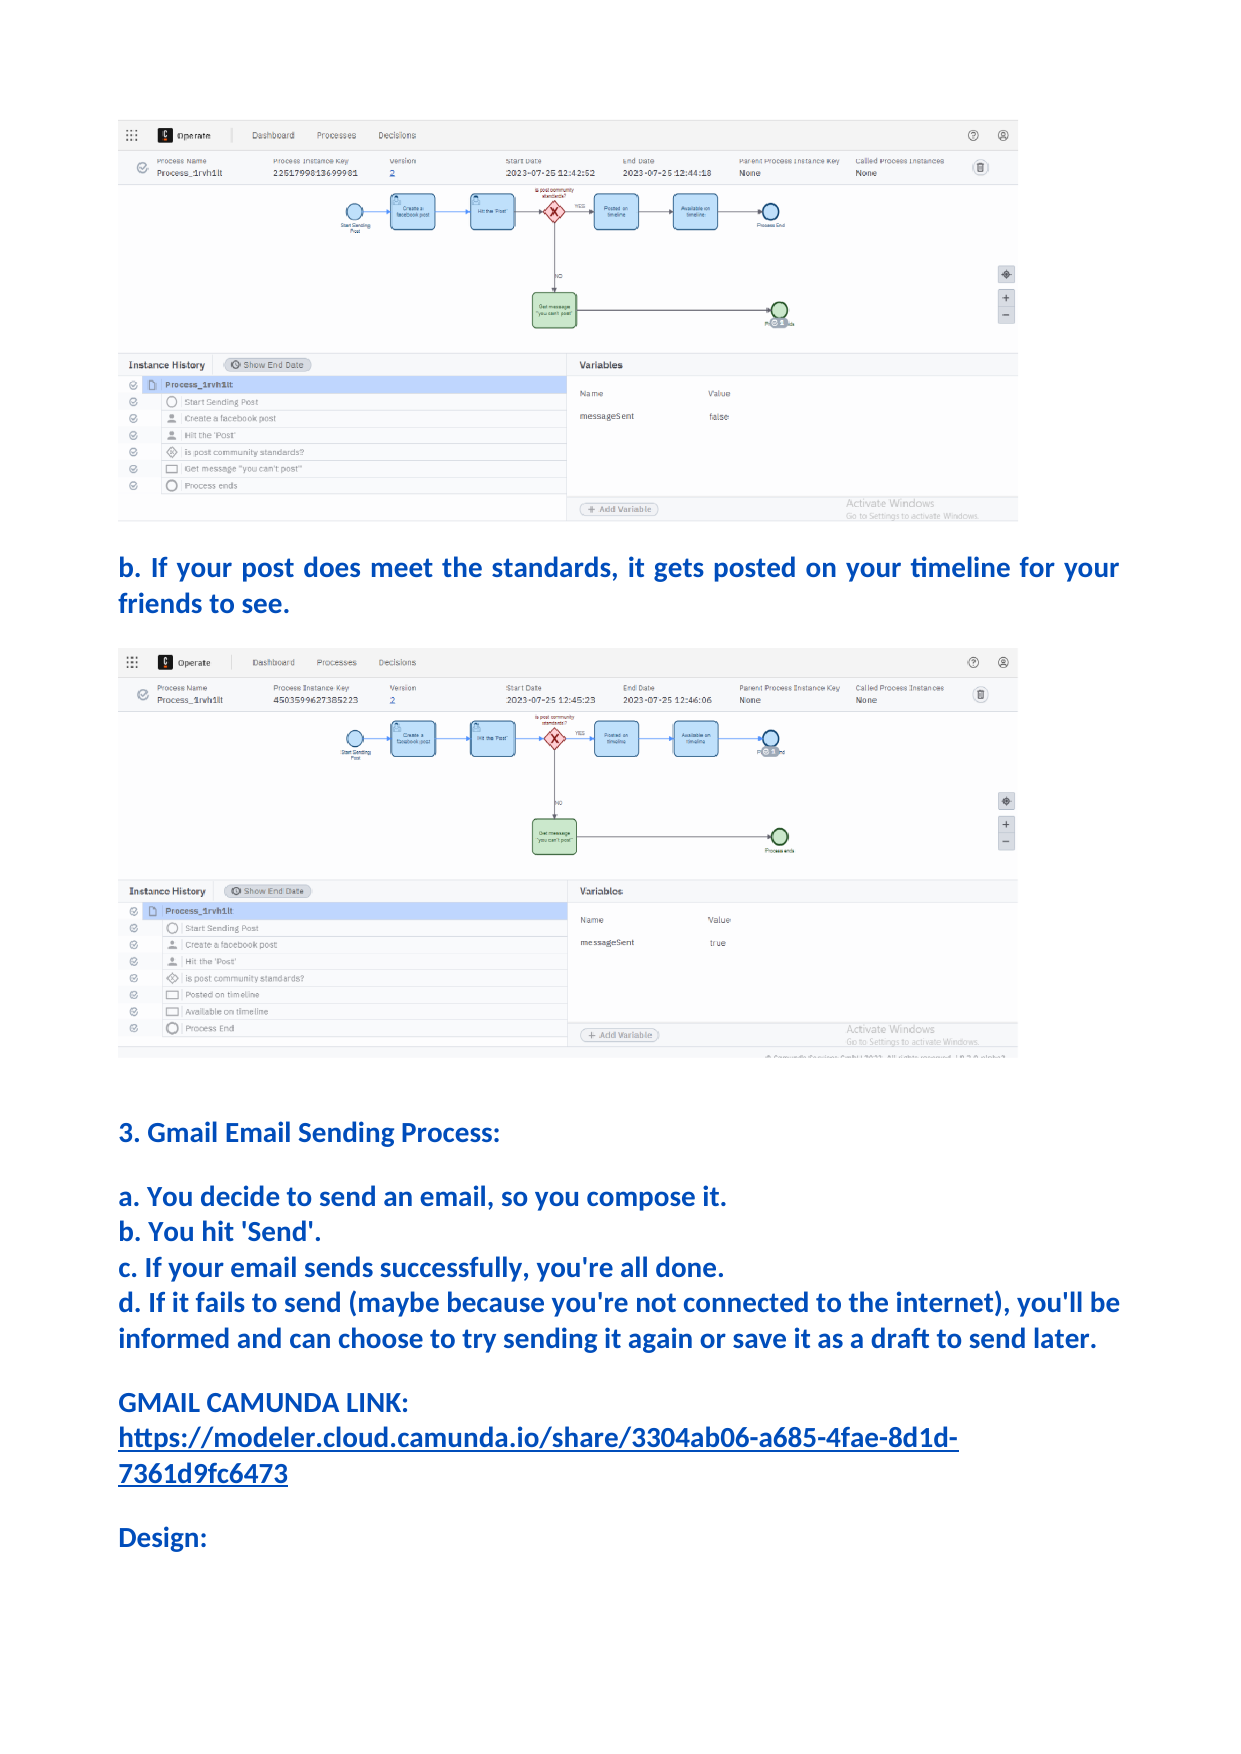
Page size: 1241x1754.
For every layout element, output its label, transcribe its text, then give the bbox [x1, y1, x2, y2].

text Design: [118, 1519, 1122, 1554]
text https://modeler.cloud.camunda.io/share/3304ab06-a685-4fae-8d1d-7361d9fc6473 [118, 1419, 1122, 1491]
text a. You decide to send an email, so you compose it. [118, 1178, 1122, 1213]
text 3. Gmail Email Sending Process: [118, 1114, 1122, 1149]
text b. You hit 'Send'. [118, 1213, 1122, 1249]
text b. If your post does meet the standards, it gets posted on your timeline for your friends to see. [118, 549, 1122, 621]
text GMAIL CAMUNDA LINK: [118, 1384, 1122, 1419]
text c. If your email sends successfully, you're all done. [118, 1249, 1122, 1284]
text d. If it fails to send (maybe because you're not connected to the internet), you'll be informed and can choose to try sending it again or save it as a draft to send later. [118, 1284, 1122, 1356]
